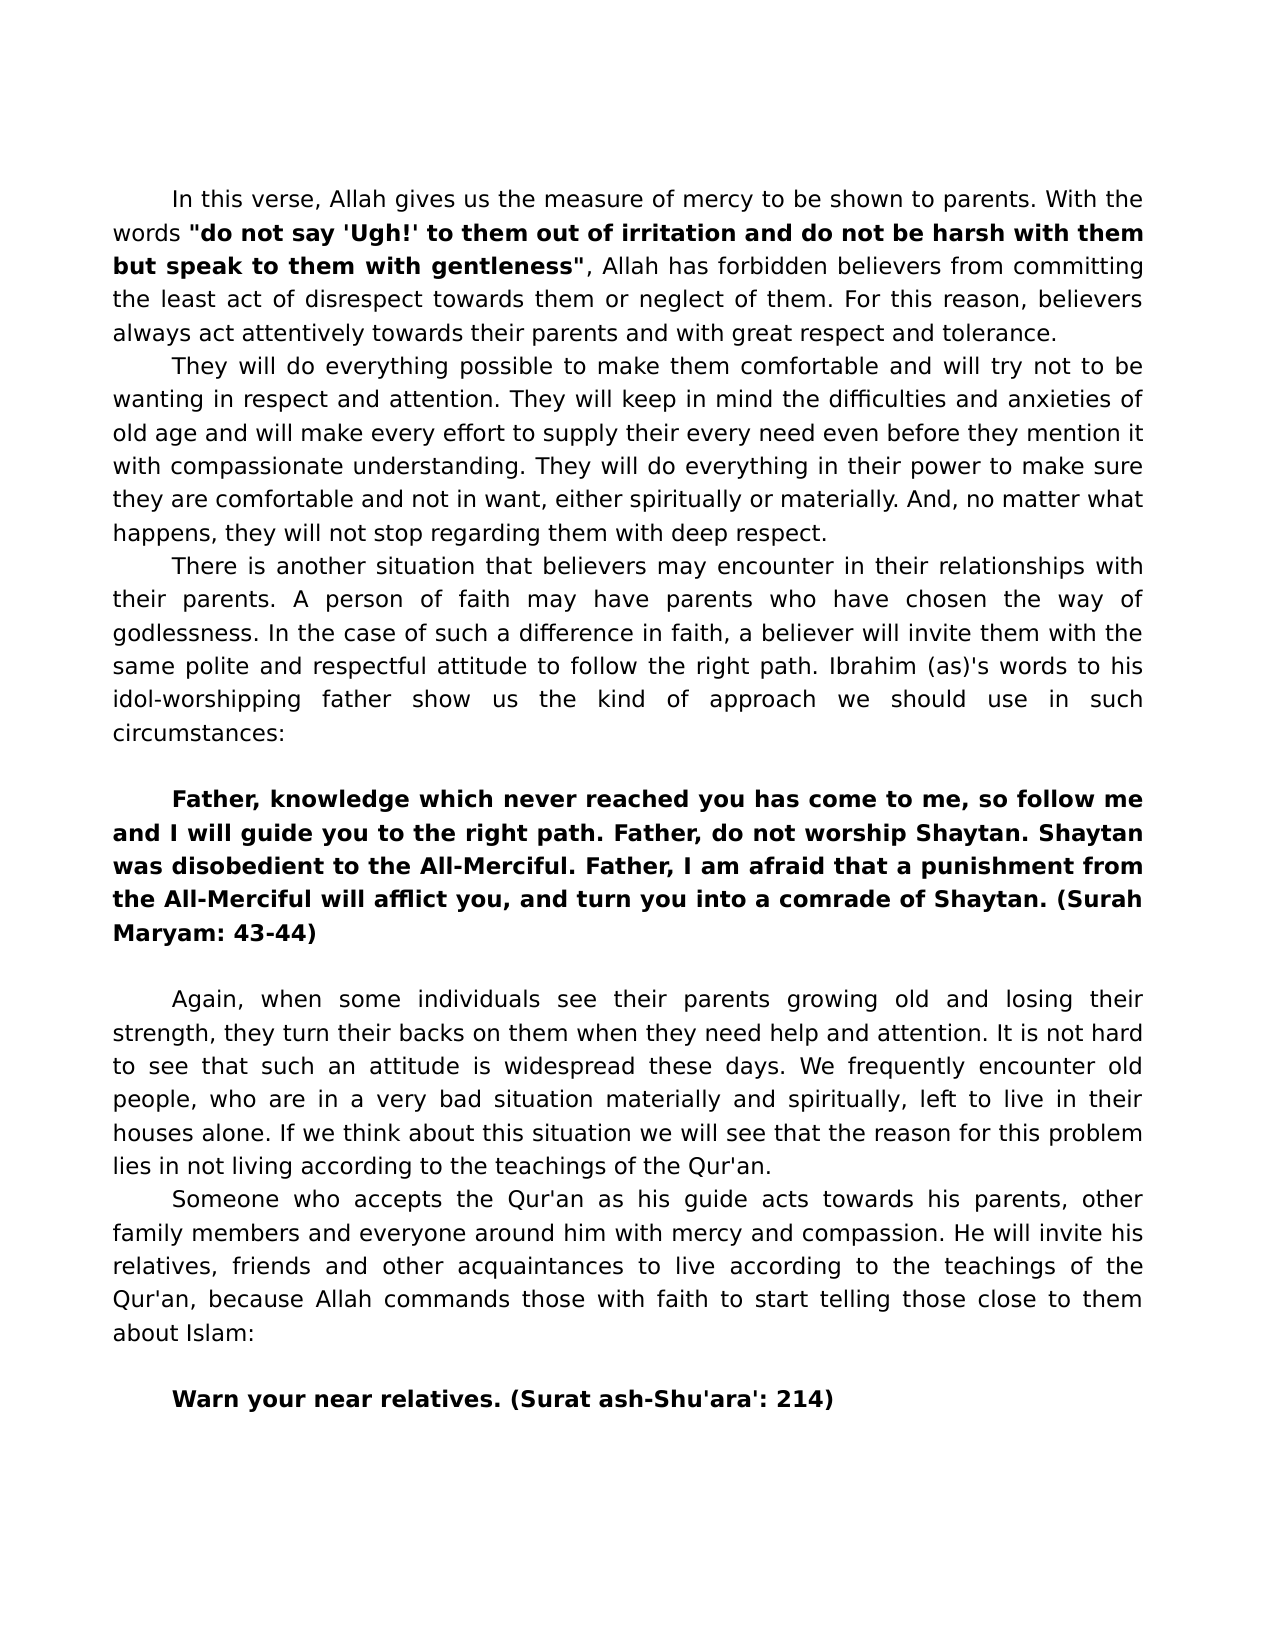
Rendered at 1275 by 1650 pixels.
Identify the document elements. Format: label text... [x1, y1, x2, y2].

text Again, when some individuals see their parents growing old and losing their strength, they turn their backs on them when they need help and attention. It is not hard to see that such an attitude is widespread these days. We frequently encounter old people, who are in a very bad situation materially and spiritually, left to live in their houses alone. If we think about this situation we will see that the reason for this problem lies in not living according to the teachings of the Qur'an. [112, 981, 1145, 1181]
text Father, knowledge which never reached you has come to me, so follow me and I will guide you to the right path. Father, do not worship Shaytan. Shaytan was disobedient to the All-Merciful. Father, I am afraid that a punishment from the All-Merciful will afflict you, and turn you into a comrade of Shaytan. (Surah Maryam: 43-44) [112, 781, 1145, 948]
text Warn your near relatives. (Surat ash-Shu'ara': 214) [112, 1381, 1145, 1414]
text In this verse, Allah gives us the measure of mercy to be shown to parents. With the words "do not say 'Ugh!' to them out of irritation and do not be harsh with them but speak to them with gentleness", Allah has forbidden believers from committing the least act of disrespect towards them or neglect of them. For this reason, believers always act attentively towards their parents and with great respect and tolerance. [112, 181, 1145, 348]
text They will do everything possible to make them comfortable and will try not to be wanting in respect and attention. They will keep in mind the difficulties and anxieties of old age and will make every effort to supply their every need even before they mention it with compassionate understanding. They will do everything in their power to make sure they are comfortable and not in want, either spiritually or materially. And, no matter what happens, they will not stop regarding them with deep respect. [112, 348, 1145, 548]
text There is another situation that believers may encounter in their relationships with their parents. A person of faith may have parents who have chosen the way of godlessness. In the case of such a difference in faith, a believer will invite them with the same polite and respectful attitude to follow the right path. Ibrahim (as)'s words to his idol-worshipping father show us the kind of approach we should use in such circumstances: [112, 548, 1145, 748]
text Someone who accepts the Qur'an as his guide acts towards his parents, other family members and everyone around him with mercy and compassion. He will invite his relatives, friends and other acquaintances to live according to the teachings of the Qur'an, because Allah commands those with faith to start telling those close to them about Islam: [112, 1181, 1145, 1348]
